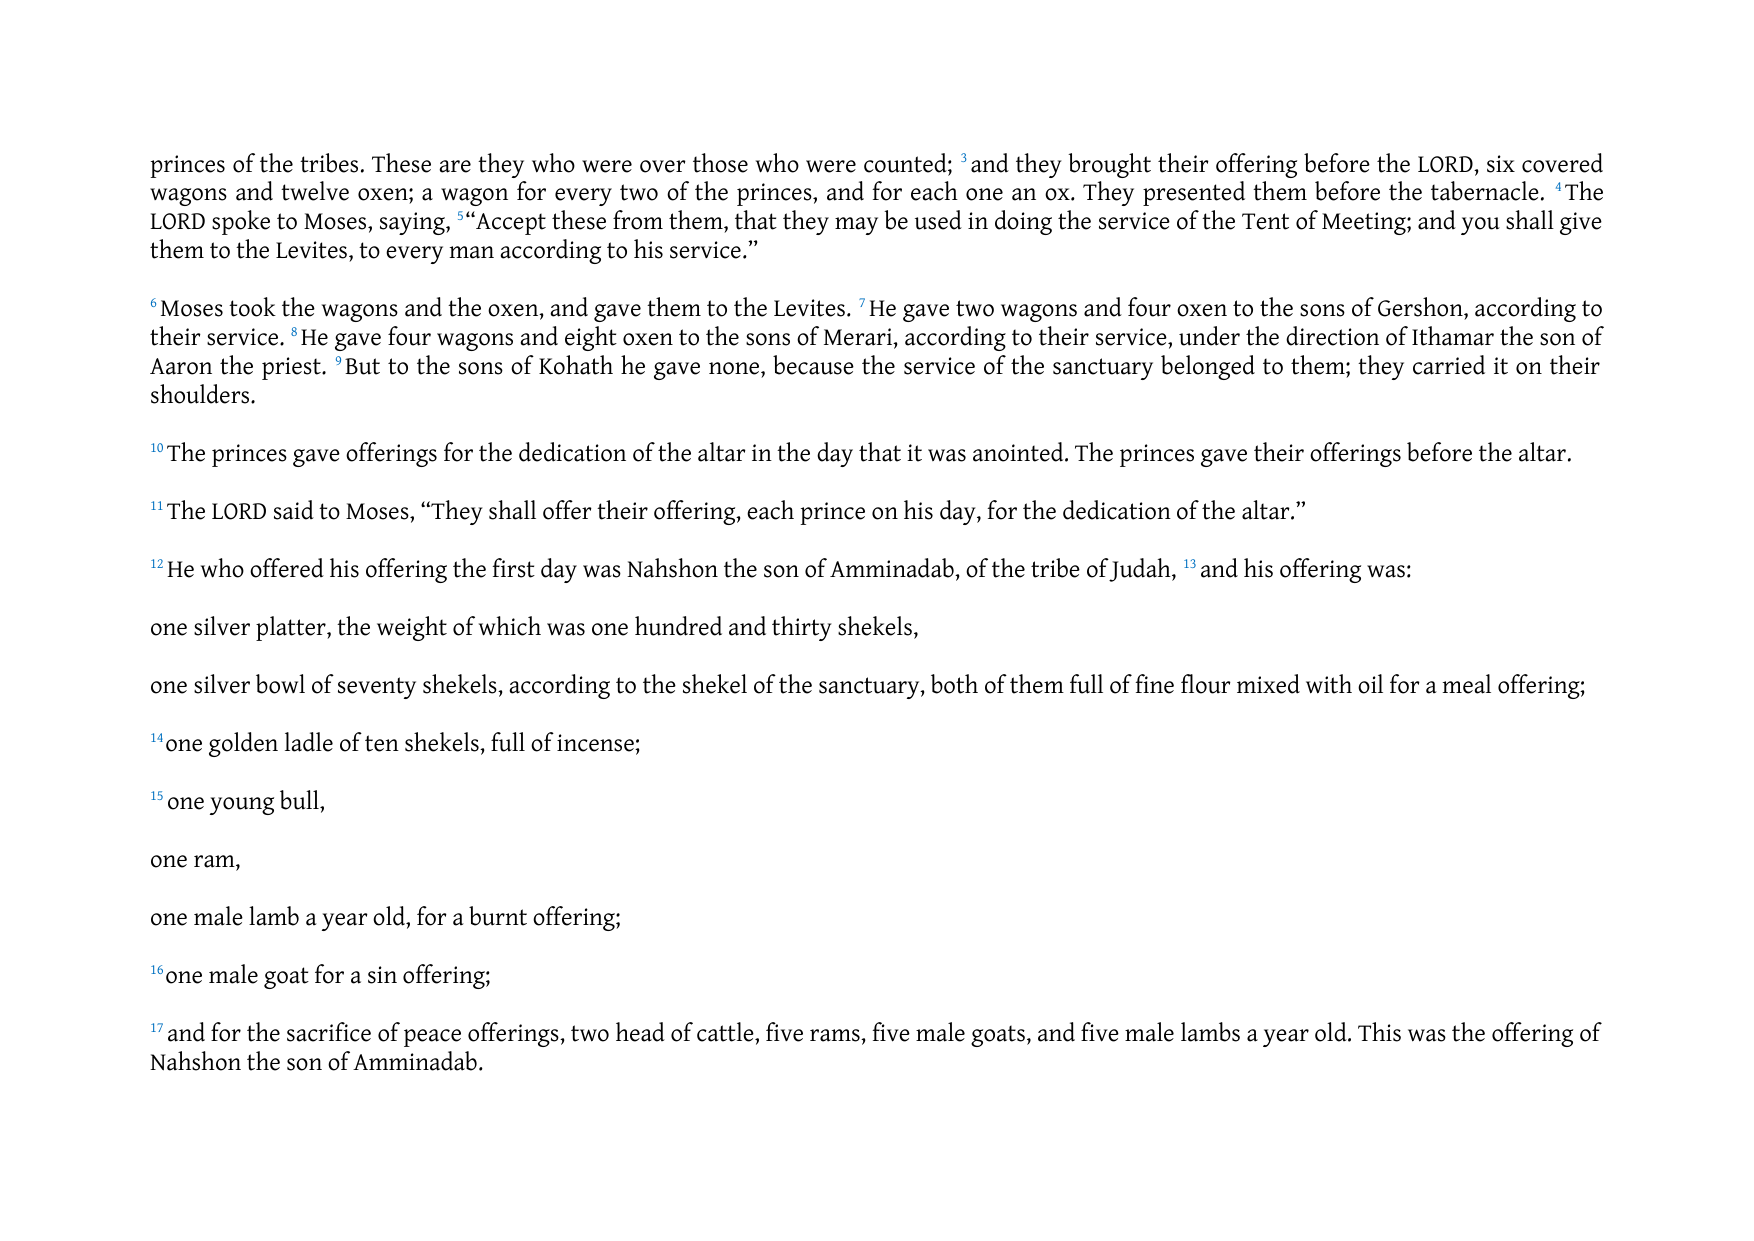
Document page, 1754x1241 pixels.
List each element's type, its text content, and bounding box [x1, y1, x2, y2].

text 16 one male goat for a sin offering; [150, 961, 1604, 990]
text 15 one young bull, [150, 787, 1604, 816]
text 6 Moses took the wagons and the oxen, and gave them to the Levites. 7 He gave two wagons and four oxen to the sons of Gershon, according to their service. 8 He gave four wagons and eight oxen to the sons of Merari, according to their service, under the direction of Ithamar the son of Aaron the priest. 9 But to the sons of Kohath he gave none, because the service of the sanctuary belonged to them; they carried it on their shoulders. [150, 294, 1604, 410]
text one silver bowl of seventy shekels, according to the shekel of the sanctuary, both of them full of fine flour mixed with oil for a meal offering; [150, 671, 1604, 700]
text one male lamb a year old, for a burnt offering; [150, 903, 1604, 932]
text one ram, [150, 845, 1604, 874]
text one silver platter, the weight of which was one hundred and thirty shekels, [150, 613, 1604, 642]
text 12 He who offered his offering the first day was Nahshon the son of Amminadab, of the tribe of Judah, 13 and his offering was: [150, 555, 1604, 584]
text 17 and for the sacrifice of peace offerings, two head of cattle, five rams, five male goats, and five male lambs a year old. This was the offering of Nahshon the son of Amminadab. [150, 1019, 1604, 1077]
text 10 The princes gave offerings for the dedication of the altar in the day that it was anointed. The princes gave their offerings before the altar. [150, 439, 1604, 468]
text 14 one golden ladle of ten shekels, full of incense; [150, 729, 1604, 758]
text princes of the tribes. These are they who were over those who were counted; 3 and they brought their offering before the LORD, six covered wagons and twelve oxen; a wagon for every two of the princes, and for each one an ox. They presented them before the tabernacle. 4 The LORD spoke to Moses, saying, 5 “Accept these from them, that they may be used in doing the service of the Tent of Meeting; and you shall give them to the Levites, to every man according to his service.” [150, 150, 1604, 265]
text 11 The LORD said to Moses, “They shall offer their offering, each prince on his day, for the dedication of the altar.” [150, 497, 1604, 526]
